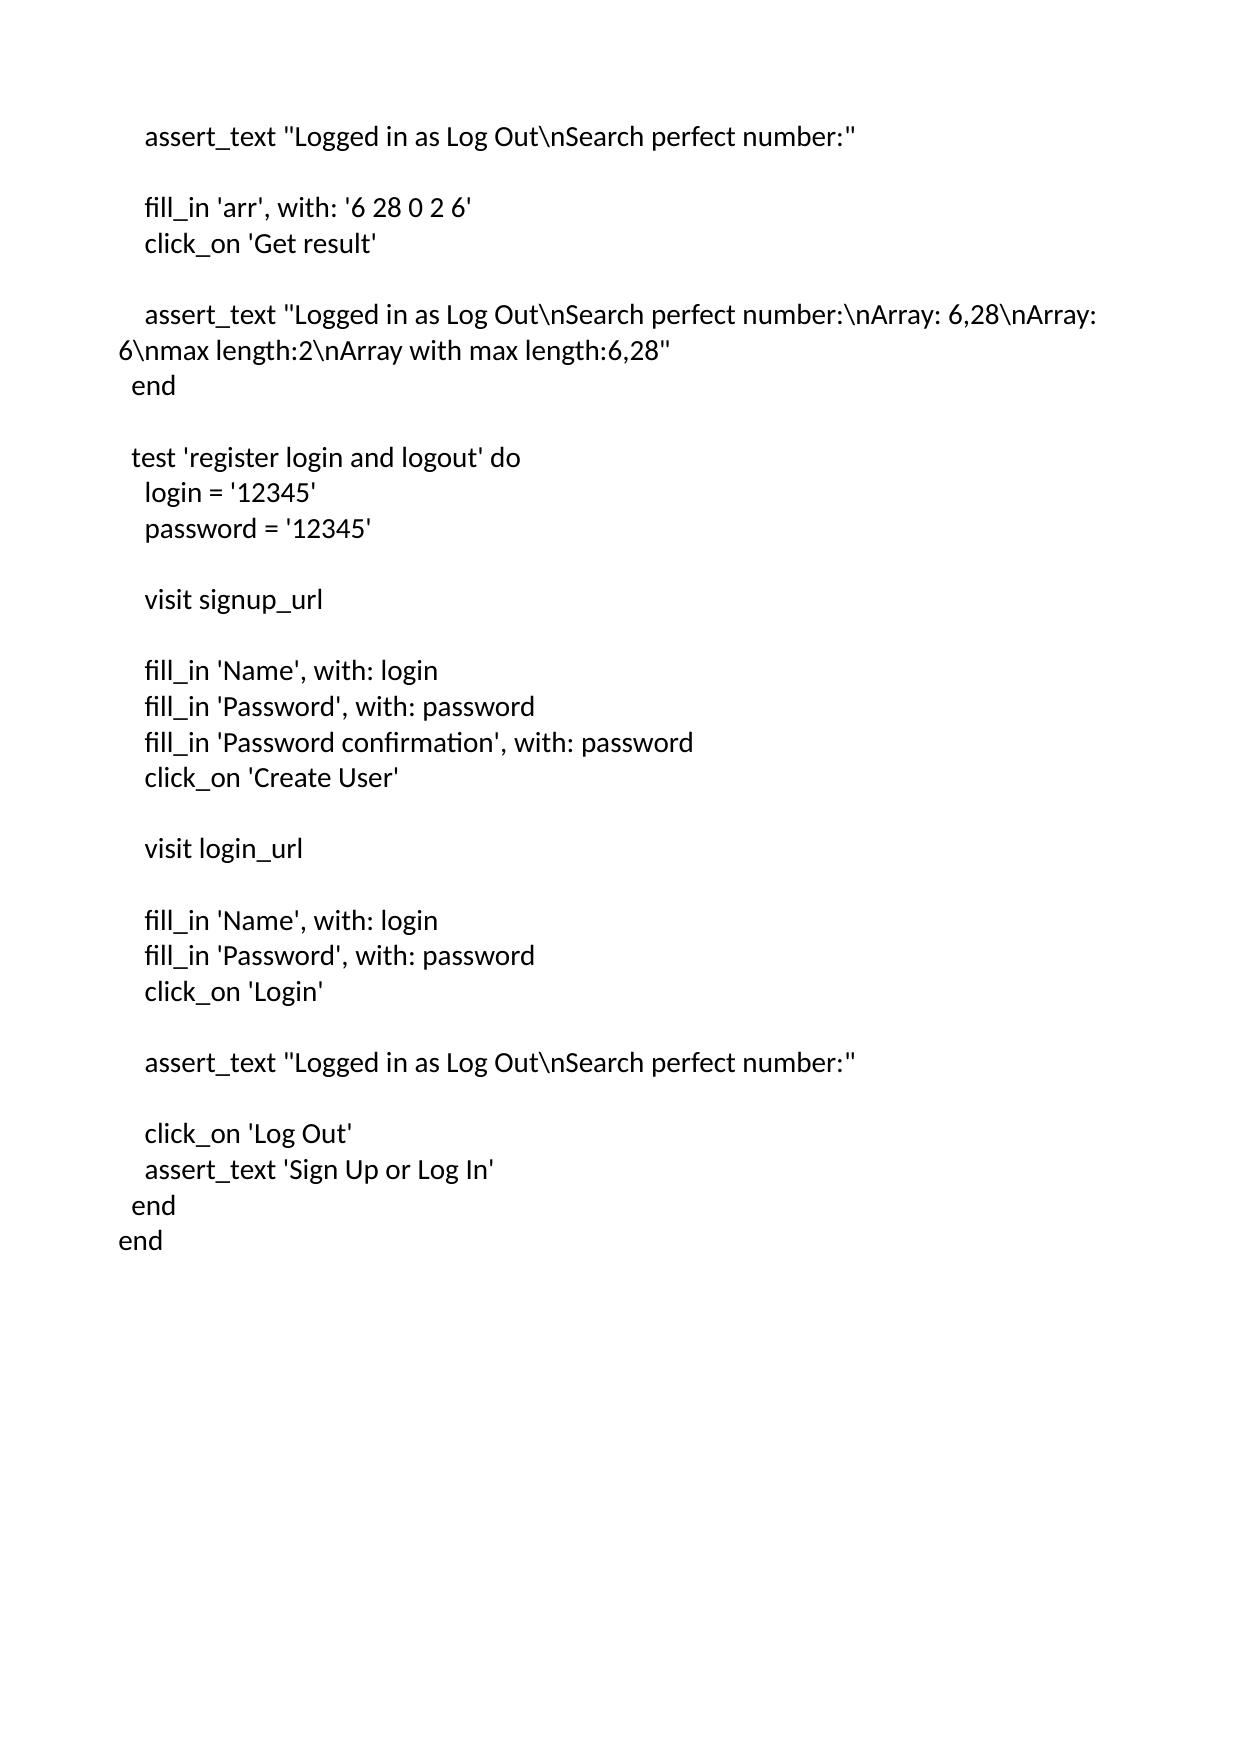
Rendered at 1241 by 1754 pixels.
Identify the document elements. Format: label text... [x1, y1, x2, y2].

text fill_in 'Password confirmation', with: password [118, 724, 1122, 759]
text test 'register login and logout' do [118, 439, 1122, 474]
text fill_in 'Password', with: password [118, 937, 1122, 973]
text end [118, 1222, 1122, 1258]
text visit login_url [118, 831, 1122, 866]
text assert_text "Logged in as Log Out\nSearch perfect number:" [118, 1044, 1122, 1080]
text click_on 'Create User' [118, 759, 1122, 795]
text assert_text 'Sign Up or Log In' [118, 1151, 1122, 1187]
text assert_text "Logged in as Log Out\nSearch perfect number:\nArray: 6,28\nArray: 6\nmax length:2\nArray with max length:6,28" [118, 296, 1122, 367]
text visit signup_url [118, 581, 1122, 617]
text fill_in 'Password', with: password [118, 688, 1122, 724]
text fill_in 'Name', with: login [118, 902, 1122, 937]
text click_on 'Log Out' [118, 1116, 1122, 1151]
text assert_text "Logged in as Log Out\nSearch perfect number:" [118, 118, 1122, 154]
text fill_in 'Name', with: login [118, 652, 1122, 688]
text fill_in 'arr', with: '6 28 0 2 6' [118, 189, 1122, 225]
text end [118, 367, 1122, 403]
text end [118, 1187, 1122, 1222]
text click_on 'Login' [118, 973, 1122, 1009]
text password = '12345' [118, 510, 1122, 546]
text click_on 'Get result' [118, 225, 1122, 261]
text login = '12345' [118, 474, 1122, 510]
